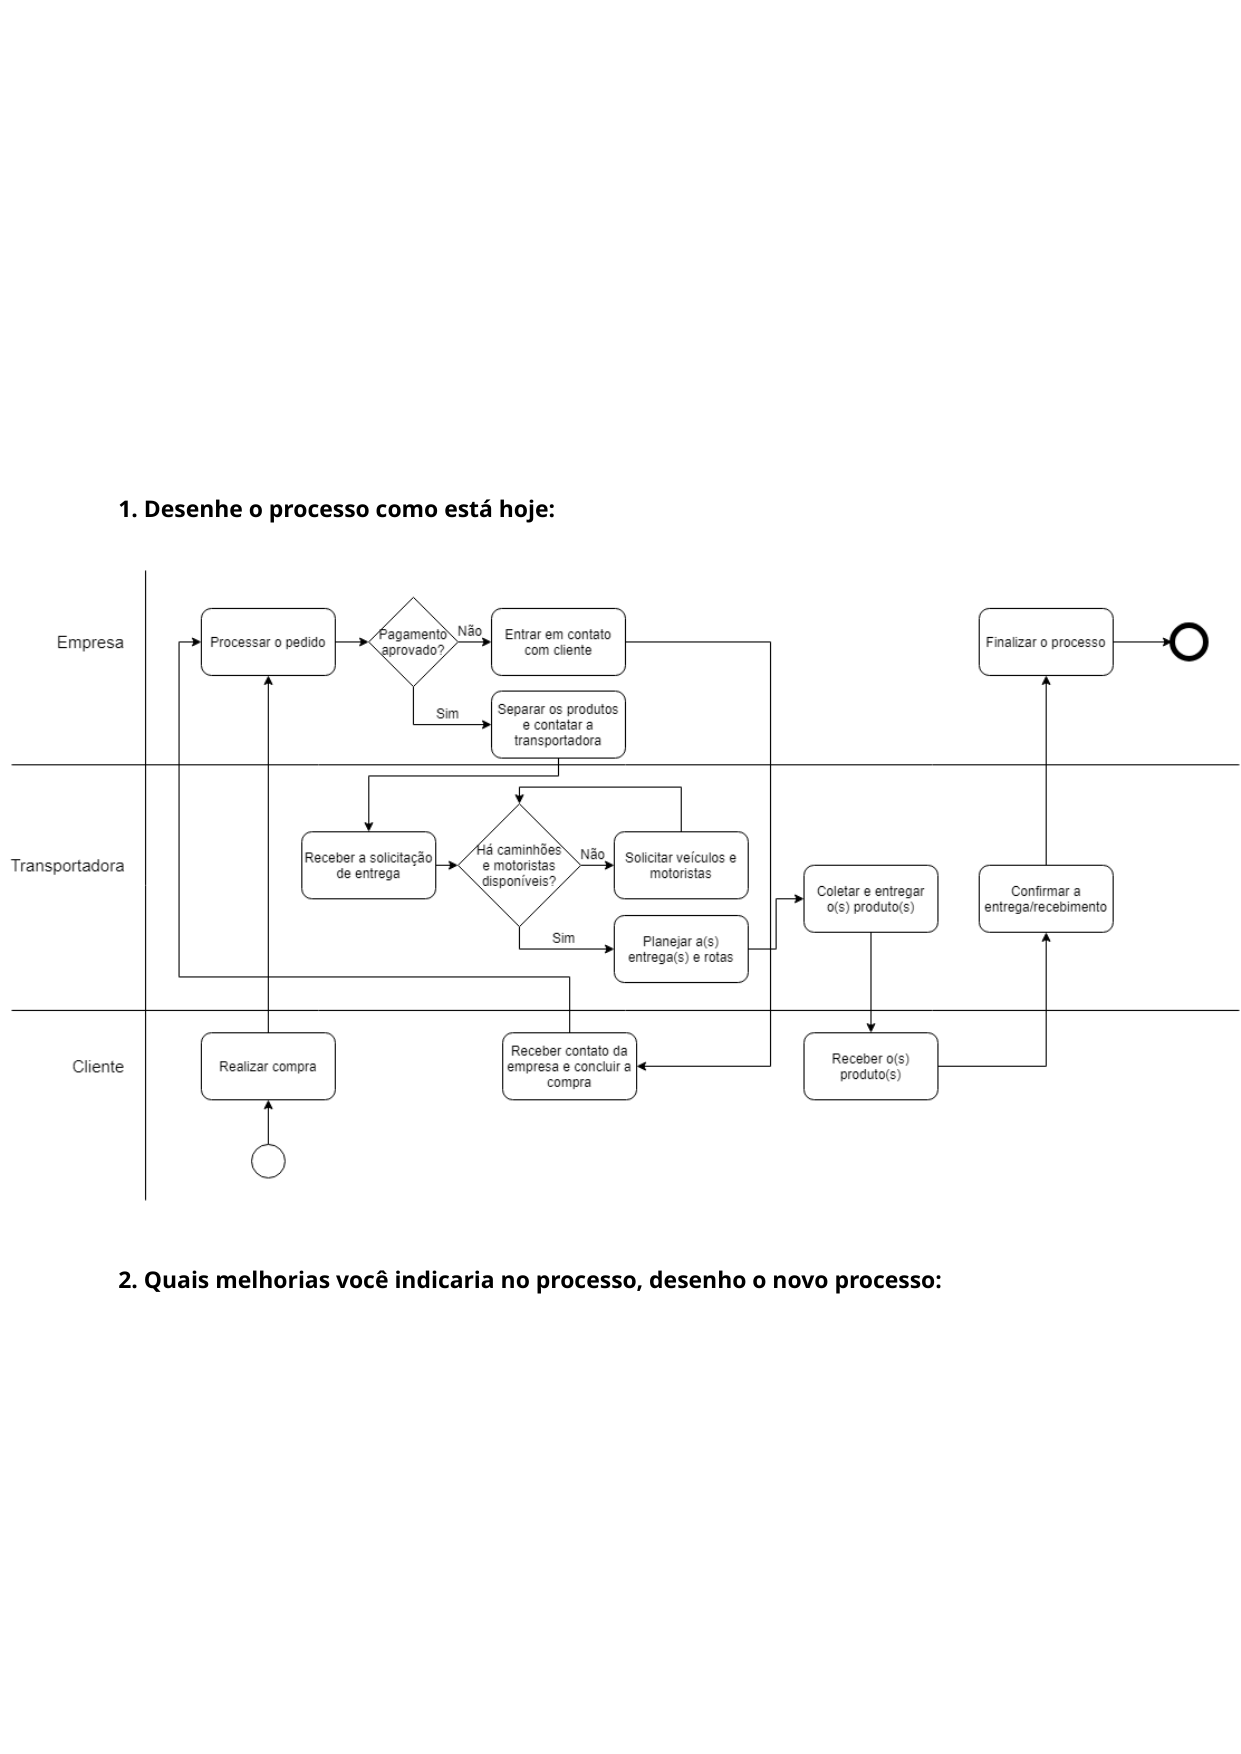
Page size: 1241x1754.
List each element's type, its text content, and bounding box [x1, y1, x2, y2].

picture [0, 570, 1241, 1202]
text 2. Quais melhorias você indicaria no processo, desenho o novo processo: [118, 1264, 1122, 1295]
text 1. Desenhe o processo como está hoje: [118, 493, 1122, 524]
